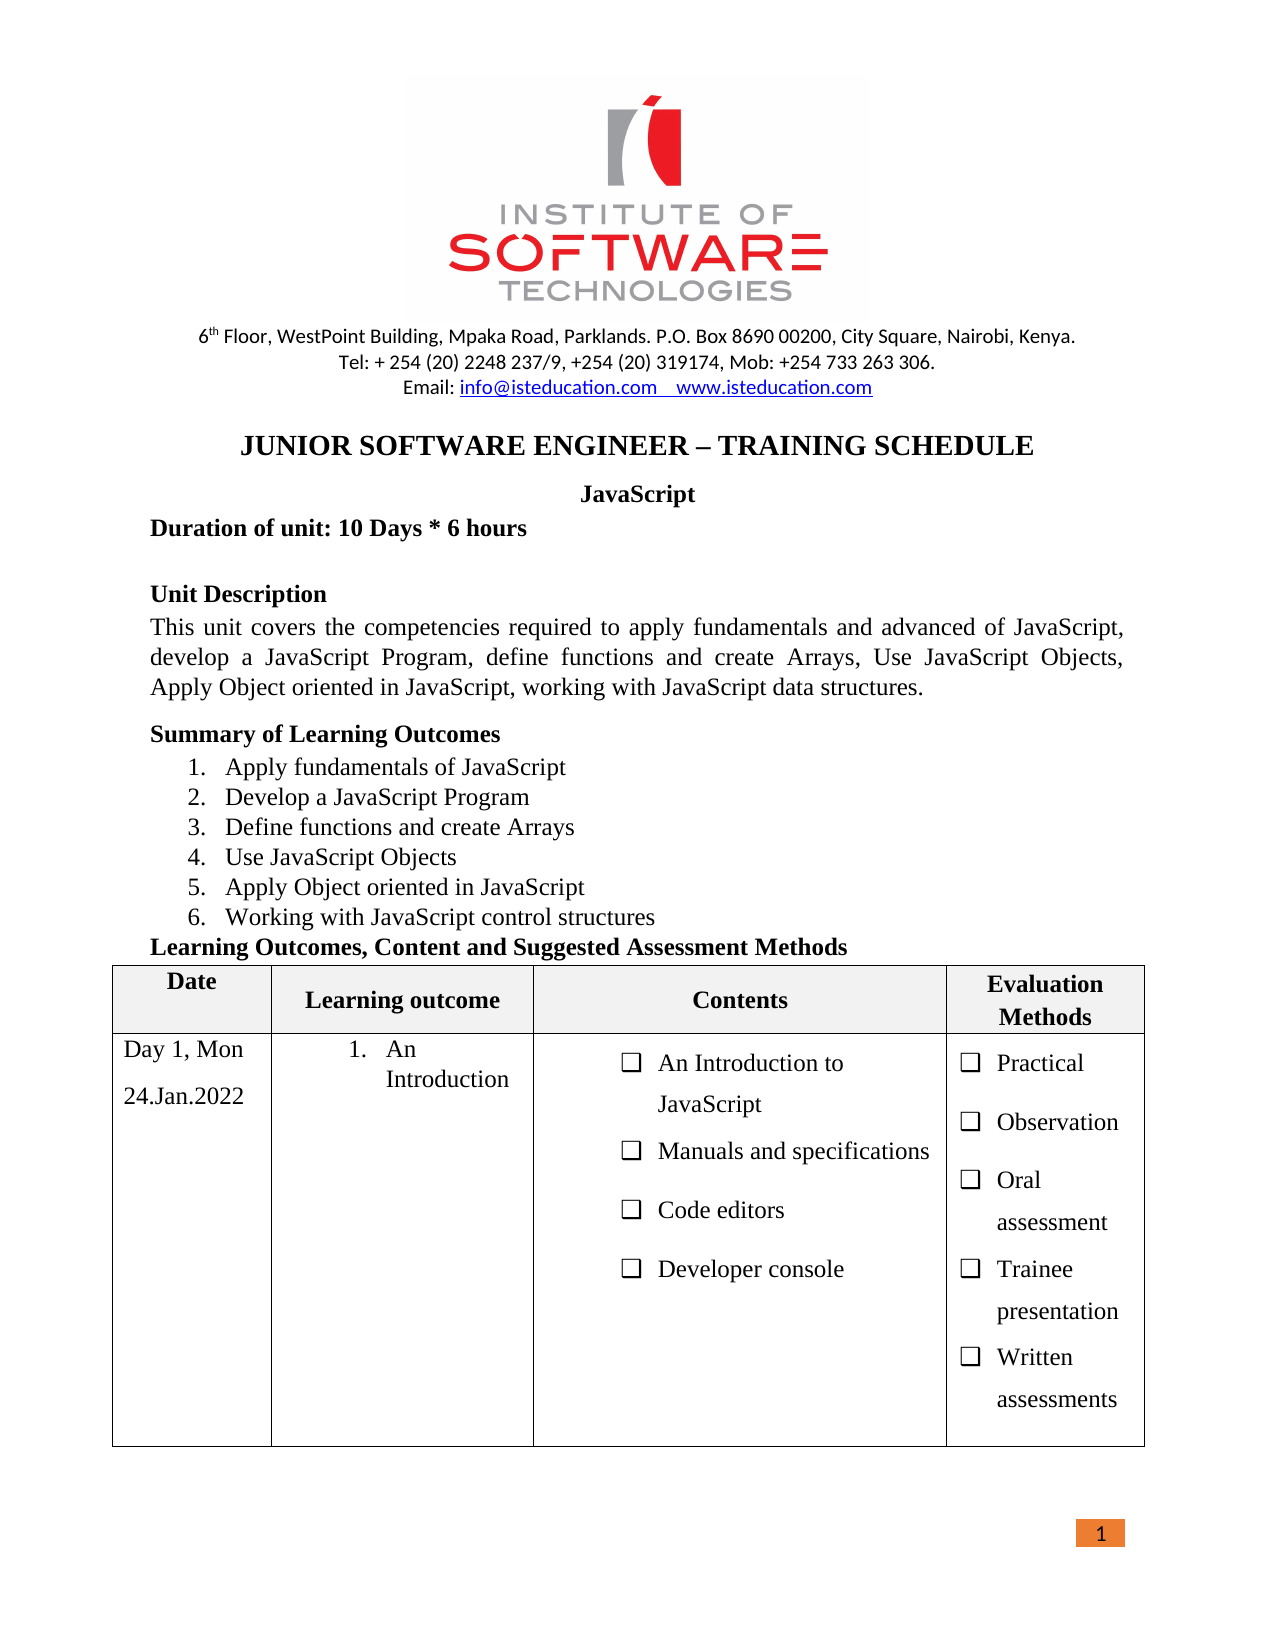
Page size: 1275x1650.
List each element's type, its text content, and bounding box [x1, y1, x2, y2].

table_header Date [113, 966, 271, 1033]
text JavaScript [150, 479, 1125, 508]
text Summary of Learning Outcomes [150, 719, 1125, 747]
text Duration of unit: 10 Days * 6 hours [150, 513, 1125, 541]
text JUNIOR SOFTWARE ENGINEER – TRAINING SCHEDULE [150, 428, 1125, 461]
table_cell An Introduction [272, 1034, 533, 1446]
list Use JavaScript Objects [187, 842, 1125, 871]
picture [406, 75, 869, 324]
list Define functions and create Arrays [187, 812, 1125, 841]
list Apply Object oriented in JavaScript [187, 872, 1125, 901]
text Learning Outcomes, Content and Suggested Assessment Methods [150, 932, 1125, 961]
list Working with JavaScript control structures [187, 902, 1125, 931]
table_header Learning outcome [272, 966, 533, 1033]
table_cell An Introduction to JavaScript Manuals and specifications Code editors Developer console [534, 1034, 946, 1446]
table_cell Practical Observation Oral assessment Trainee presentation Written assessments [947, 1034, 1144, 1446]
table_header Contents [534, 966, 946, 1033]
text This unit covers the competencies required to apply fundamentals and advanced of JavaScript, develop a JavaScript Program, define functions and create Arrays, Use JavaScript Objects, Apply Object oriented in JavaScript, working with JavaScript data structures. [150, 612, 1125, 701]
list Apply fundamentals of JavaScript [187, 752, 1125, 780]
table_header Evaluation Methods [947, 966, 1144, 1033]
table_cell Day 1, Mon 24.Jan.2022 [113, 1034, 271, 1446]
list Develop a JavaScript Program [187, 782, 1125, 811]
text Unit Description [150, 579, 1125, 607]
